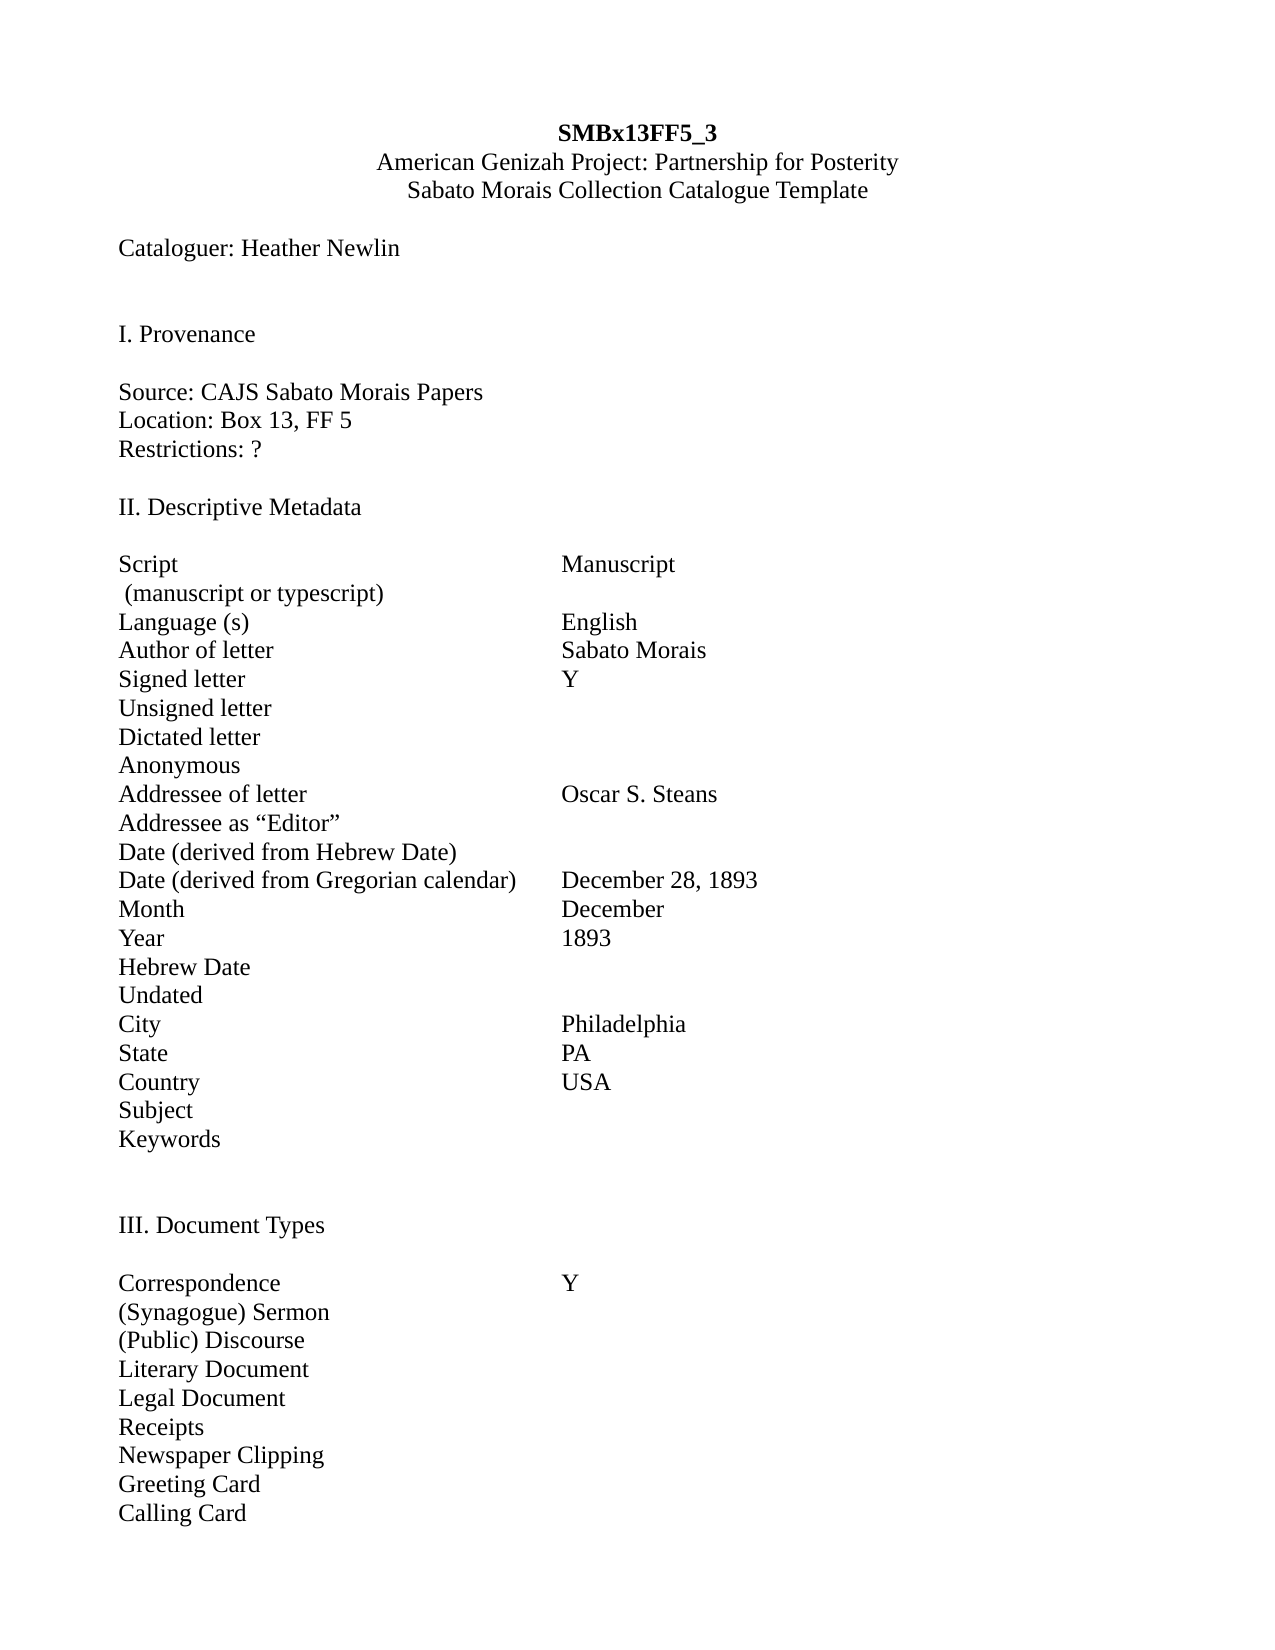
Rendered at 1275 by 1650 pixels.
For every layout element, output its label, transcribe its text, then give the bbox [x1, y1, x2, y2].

text Receipts [118, 1412, 1157, 1441]
text Country USA [118, 1067, 1157, 1096]
text SMBx13FF5_3 [118, 118, 1157, 147]
text (Public) Discourse [118, 1326, 1157, 1354]
text Subject [118, 1096, 1157, 1124]
text Greeting Card [118, 1469, 1157, 1498]
text Keywords [118, 1124, 1157, 1153]
text (manuscript or typescript) [118, 578, 1157, 607]
text Date (derived from Hebrew Date) [118, 837, 1157, 866]
text Signed letter Y [118, 664, 1157, 693]
text Location: Box 13, FF 5 [118, 406, 1157, 434]
text Dictated letter [118, 722, 1157, 751]
text Month December [118, 894, 1157, 923]
text Legal Document [118, 1383, 1157, 1412]
text Addressee as “Editor” [118, 808, 1157, 837]
text Anonymous [118, 751, 1157, 779]
text I. Provenance [118, 319, 1157, 348]
text Year 1893 [118, 923, 1157, 952]
text Undated [118, 981, 1157, 1009]
text Addressee of letter Oscar S. Steans [118, 779, 1157, 808]
text Hebrew Date [118, 952, 1157, 981]
text Script Manuscript [118, 549, 1157, 578]
text Newspaper Clipping [118, 1441, 1157, 1469]
text State PA [118, 1038, 1157, 1067]
text Author of letter Sabato Morais [118, 636, 1157, 664]
text Literary Document [118, 1354, 1157, 1383]
text Sabato Morais Collection Catalogue Template [118, 176, 1157, 204]
text (Synagogue) Sermon [118, 1297, 1157, 1326]
text III. Document Types [118, 1211, 1157, 1239]
text American Genizah Project: Partnership for Posterity [118, 147, 1157, 176]
text II. Descriptive Metadata [118, 492, 1157, 521]
text Correspondence Y [118, 1268, 1157, 1297]
text Unsigned letter [118, 693, 1157, 722]
text Date (derived from Gregorian calendar) December 28, 1893 [118, 866, 1157, 894]
text Restrictions: ? [118, 434, 1157, 463]
text Language (s) English [118, 607, 1157, 636]
text City Philadelphia [118, 1009, 1157, 1038]
text Source: CAJS Sabato Morais Papers [118, 377, 1157, 406]
text Cataloguer: Heather Newlin [118, 233, 1157, 262]
text Calling Card [118, 1498, 1157, 1527]
